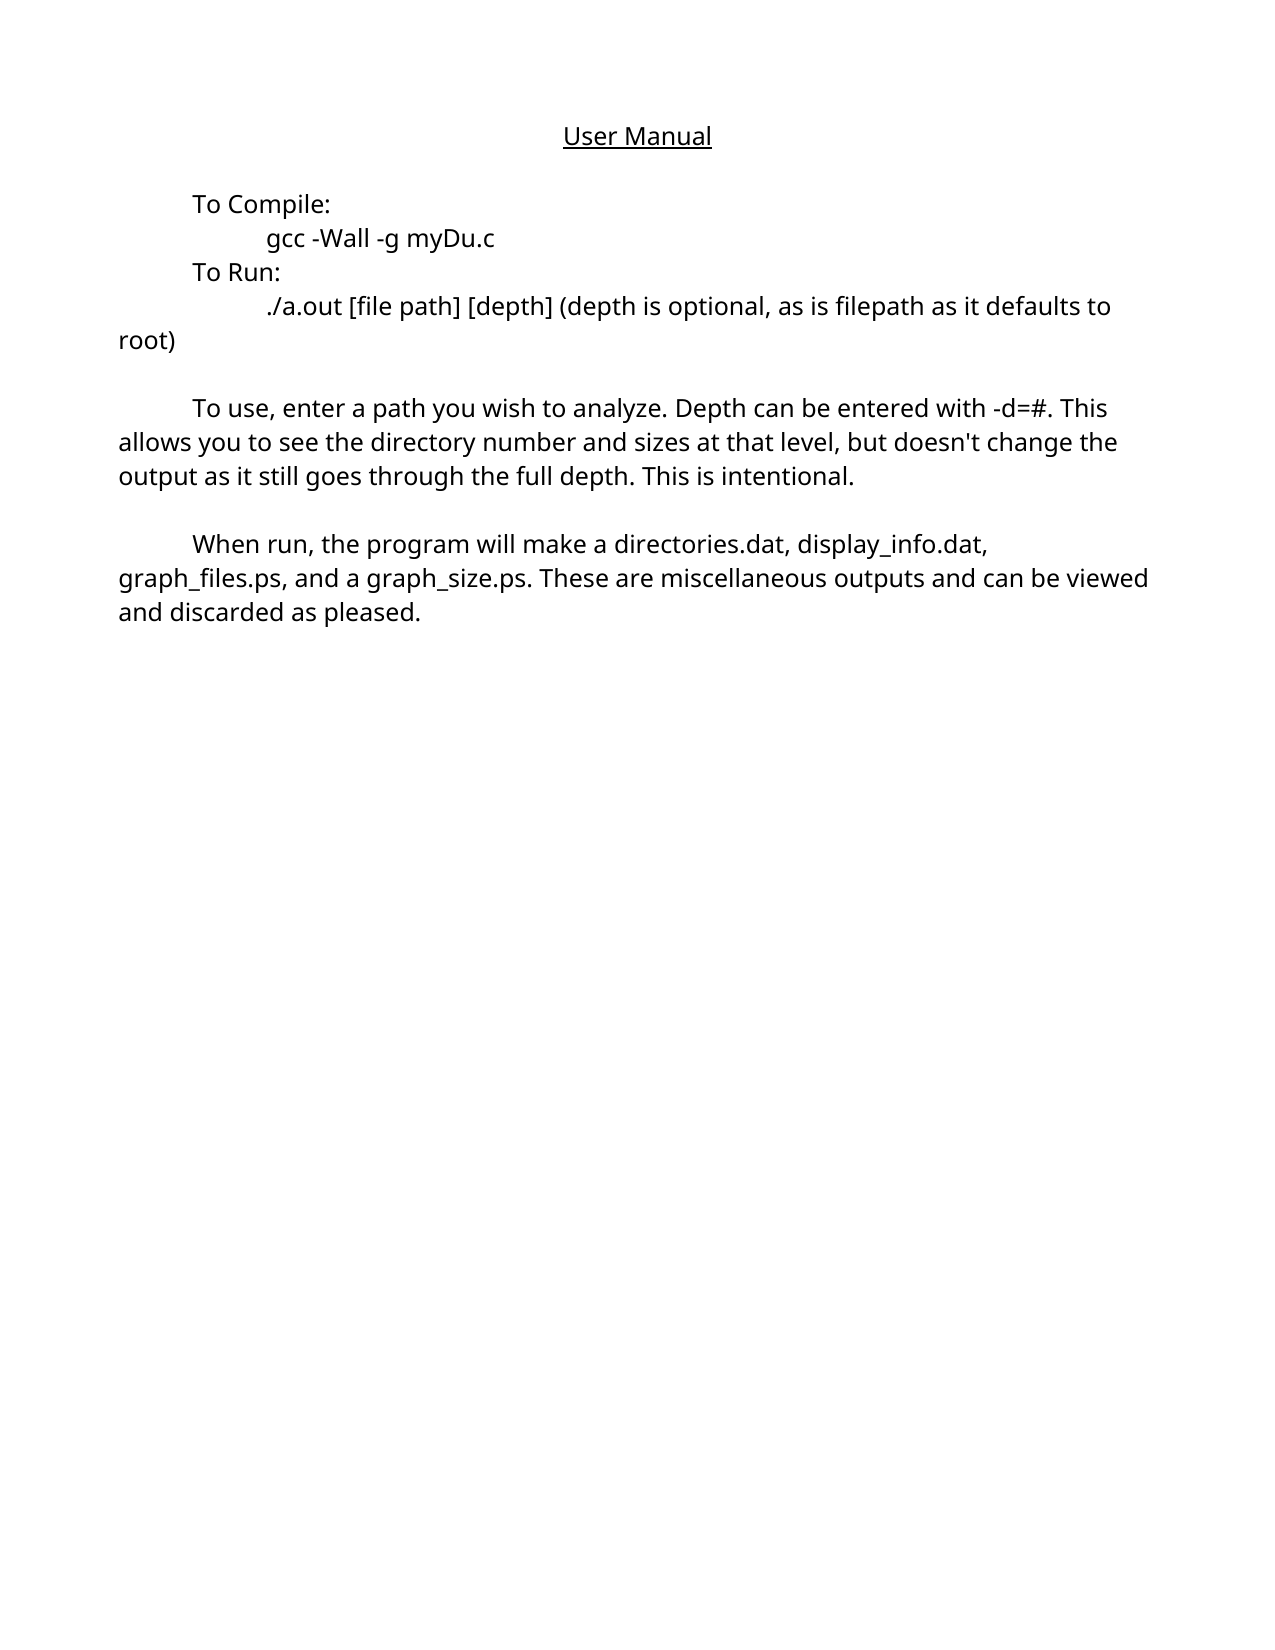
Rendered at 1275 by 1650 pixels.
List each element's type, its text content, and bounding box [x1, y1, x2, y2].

text When run, the program will make a directories.dat, display_info.dat, graph_files.ps, and a graph_size.ps. These are miscellaneous outputs and can be viewed and discarded as pleased. [118, 527, 1157, 629]
text ./a.out [file path] [depth] (depth is optional, as is filepath as it defaults to root) [118, 288, 1157, 357]
text gcc -Wall -g myDu.c [118, 220, 1157, 254]
text To Run: [118, 254, 1157, 288]
text To Compile: [118, 186, 1157, 220]
text To use, enter a path you wish to analyze. Depth can be entered with -d=#. This allows you to see the directory number and sizes at that level, but doesn't change the output as it still goes through the full depth. This is intentional. [118, 391, 1157, 493]
text User Manual [118, 118, 1157, 152]
